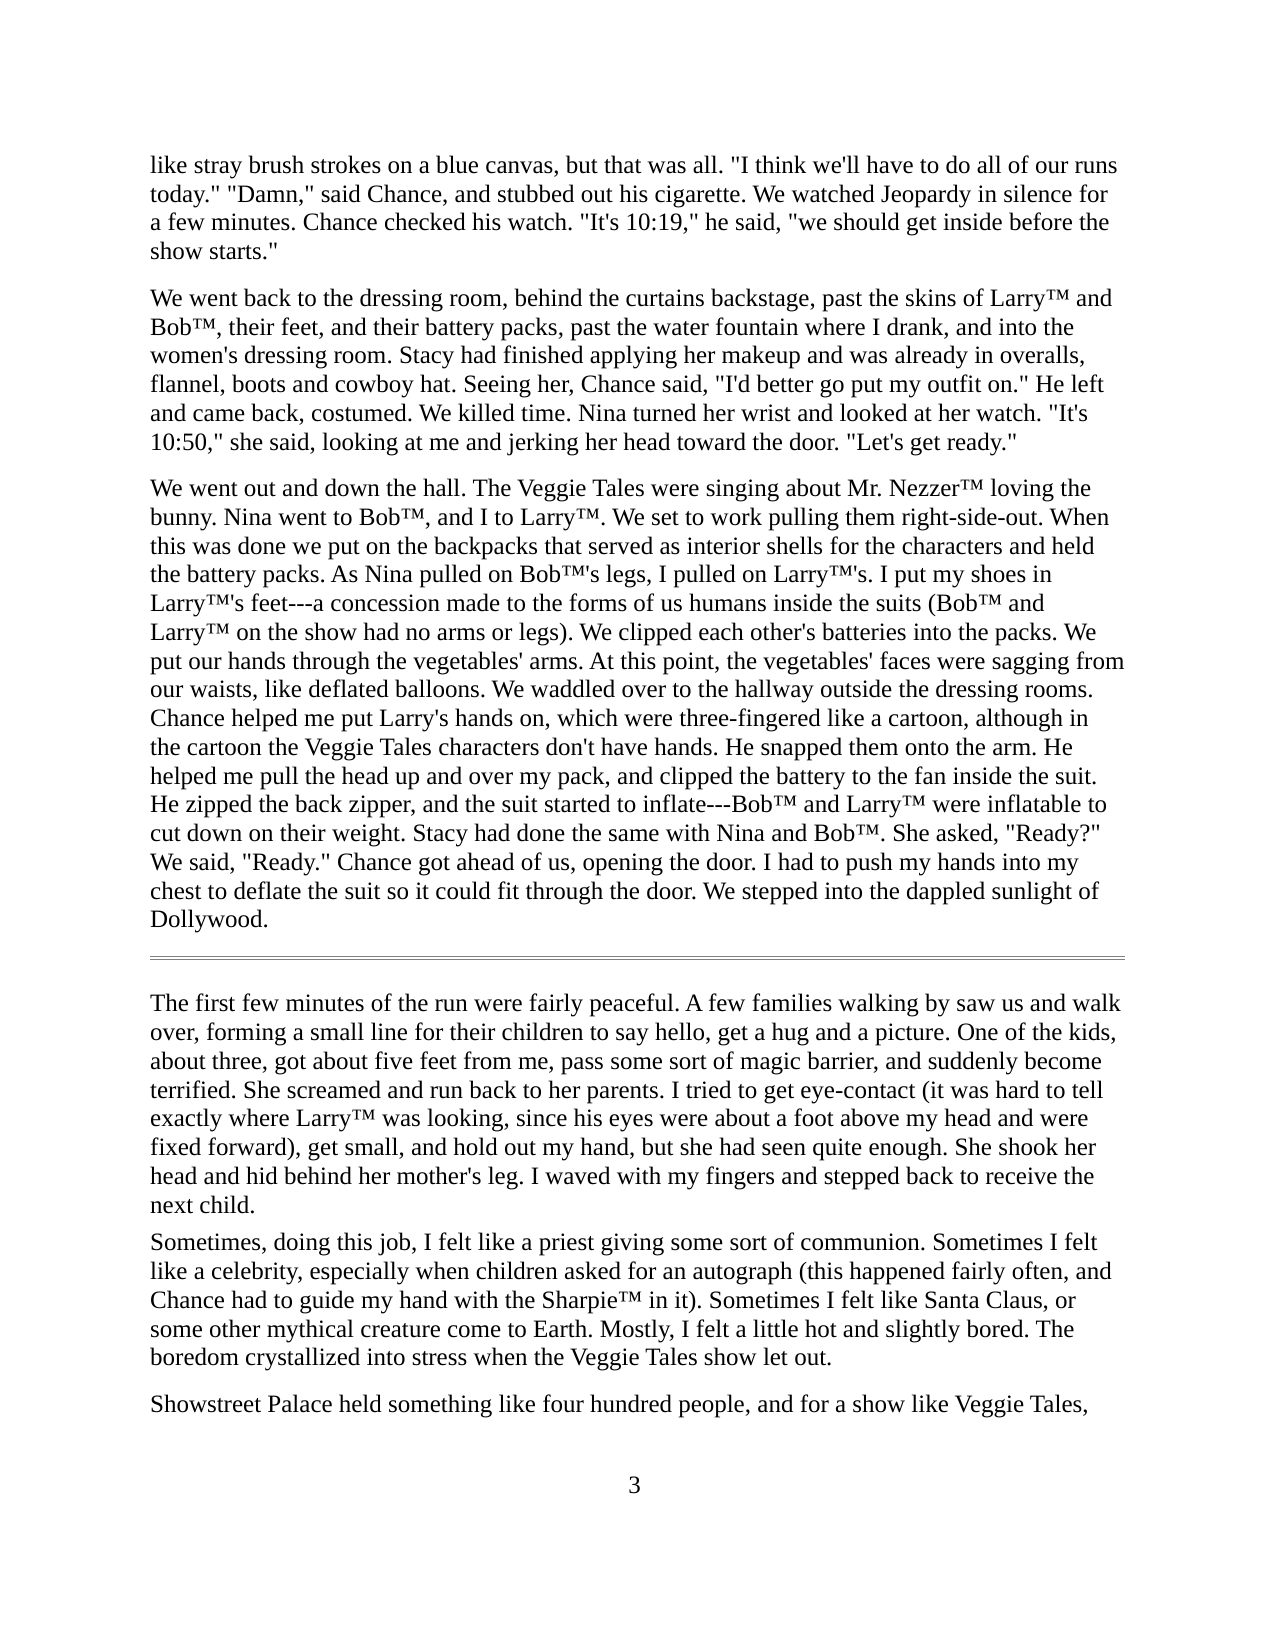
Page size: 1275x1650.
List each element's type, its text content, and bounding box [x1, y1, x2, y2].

text We went back to the dressing room, behind the curtains backstage, past the skins of Larry™ and Bob™, their feet, and their battery packs, past the water fountain where I drank, and into the women's dressing room. Stacy had finished applying her makeup and was already in overalls, flannel, boots and cowboy hat. Seeing her, Chance said, "I'd better go put my outfit on." He left and came back, costumed. We killed time. Nina turned her wrist and looked at her watch. "It's 10:50," she said, looking at me and jerking her head toward the door. "Let's get ready." [150, 283, 1125, 455]
text like stray brush strokes on a blue canvas, but that was all. "I think we'll have to do all of our runs today." "Damn," said Chance, and stubbed out his cigarette. We watched Jeopardy in silence for a few minutes. Chance checked his watch. "It's 10:19," he said, "we should get inside before the show starts." [150, 150, 1125, 265]
text Sometimes, doing this job, I felt like a priest giving some sort of communion. Sometimes I felt like a celebrity, especially when children asked for an autograph (this happened fairly often, and Chance had to guide my hand with the Sharpie™ in it). Sometimes I felt like Santa Claus, or some other mythical creature come to Earth. Mostly, I felt a little hot and slightly bored. The boredom crystallized into stress when the Veggie Tales show let out. [150, 1227, 1125, 1371]
text Showstreet Palace held something like four hundred people, and for a show like Veggie Tales, [150, 1389, 1125, 1418]
text We went out and down the hall. The Veggie Tales were singing about Mr. Nezzer™ loving the bunny. Nina went to Bob™, and I to Larry™. We set to work pulling them right-side-out. When this was done we put on the backpacks that served as interior shells for the characters and held the battery packs. As Nina pulled on Bob™'s legs, I pulled on Larry™'s. I put my shoes in Larry™'s feet---a concession made to the forms of us humans inside the suits (Bob™ and Larry™ on the show had no arms or legs). We clipped each other's batteries into the packs. We put our hands through the vegetables' arms. At this point, the vegetables' faces were sagging from our waists, like deflated balloons. We waddled over to the hallway outside the dressing rooms. Chance helped me put Larry's hands on, which were three-fingered like a cartoon, although in the cartoon the Veggie Tales characters don't have hands. He snapped them onto the arm. He helped me pull the head up and over my pack, and clipped the battery to the fan inside the suit. He zipped the back zipper, and the suit started to inflate---Bob™ and Larry™ were inflatable to cut down on their weight. Stacy had done the same with Nina and Bob™. She asked, "Ready?" We said, "Ready." Chance got ahead of us, opening the door. I had to push my hands into my chest to deflate the suit so it could fit through the door. We stepped into the dappled sunlight of Dollywood. [150, 473, 1125, 933]
text The first few minutes of the run were fairly peaceful. A few families walking by saw us and walk over, forming a small line for their children to say hello, get a hug and a picture. One of the kids, about three, got about five feet from me, pass some sort of magic barrier, and suddenly become terrified. She screamed and run back to her parents. I tried to get eye-contact (it was hard to tell exactly where Larry™ was looking, since his eyes were about a foot above my head and were fixed forward), get small, and hold out my hand, but she had seen quite enough. She shook her head and hid behind her mother's leg. I waved with my fingers and stepped back to receive the next child. [150, 988, 1125, 1218]
